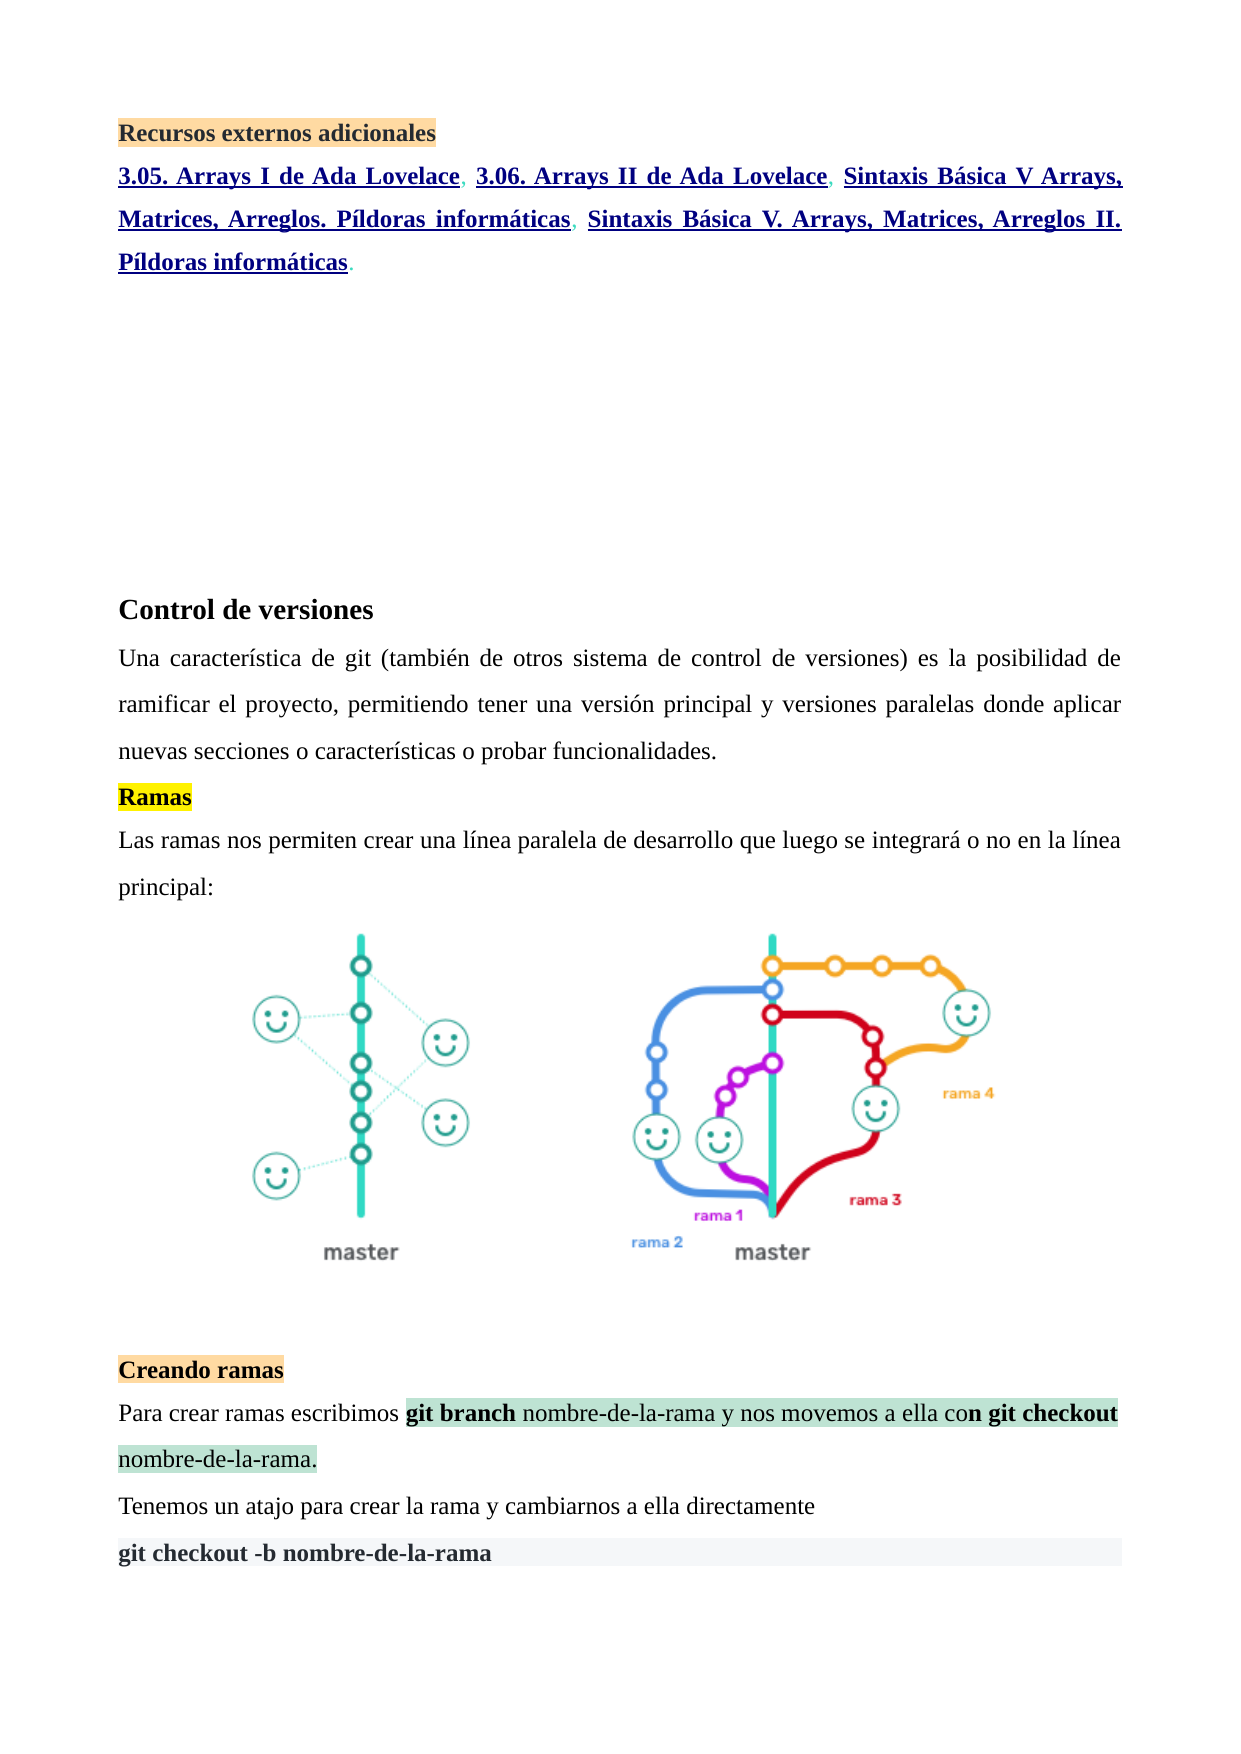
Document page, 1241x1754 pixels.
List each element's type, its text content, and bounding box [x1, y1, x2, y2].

subtitle Creando ramas [118, 1355, 1122, 1383]
text Para crear ramas escribimos git branch nombre-de-la-rama y nos movemos a ella con git checkout nombre-de-la-rama. [118, 1398, 1122, 1473]
subtitle Ramas [118, 782, 1122, 811]
text Tenemos un atajo para crear la rama y cambiarnos a ella directamente [118, 1491, 1122, 1520]
text Una característica de git (también de otros sistema de control de versiones) es la posibilidad de ramificar el proyecto, permitiendo tener una versión principal y versiones paralelas donde aplicar nuevas secciones o características o probar funcionalidades. [118, 643, 1122, 765]
picture [228, 918, 1012, 1276]
text Control de versiones [118, 592, 1122, 626]
text git checkout -b nombre-de-la-rama [118, 1538, 1122, 1566]
subtitle Recursos externos adicionales [118, 118, 1122, 147]
subtitle 3.05. Arrays I de Ada Lovelace, ​3.06. Arrays II de Ada Lovelace, ​Sintaxis Básica V Arrays, Matrices, Arreglos. Píldoras informáticas, ​Sintaxis Básica V. Arrays, Matrices, Arreglos II. Píldoras informáticas.​ [118, 161, 1122, 276]
text Las ramas nos permiten crear una línea paralela de desarrollo que luego se integrará o no en la línea principal: [118, 826, 1122, 901]
